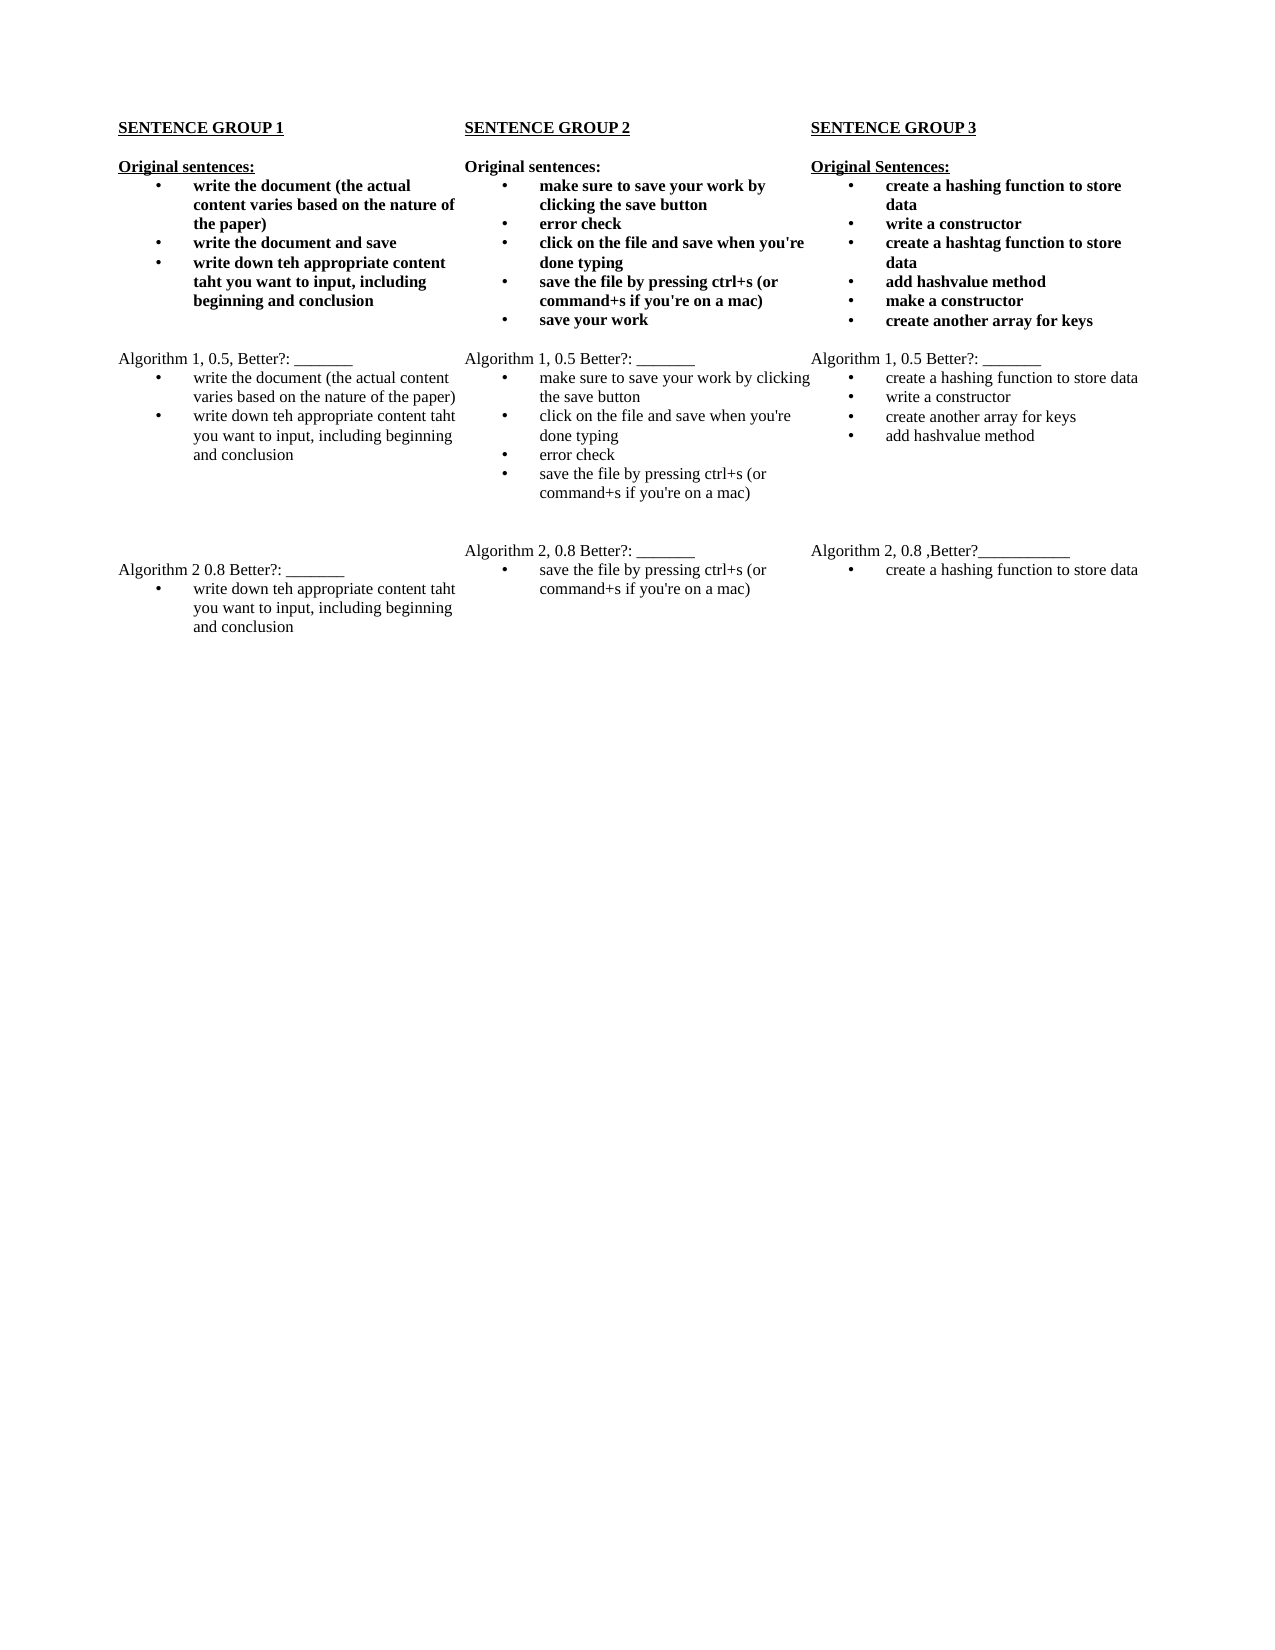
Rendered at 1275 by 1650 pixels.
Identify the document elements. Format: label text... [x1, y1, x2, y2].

list add hashvalue method [848, 426, 1157, 445]
text SENTENCE GROUP 2 [464, 118, 811, 137]
list error check [502, 445, 811, 464]
list error check [502, 214, 811, 233]
list save the file by pressing ctrl+s (or command+s if you're on a mac) [502, 560, 811, 598]
list write down teh appropriate content taht you want to input, including beginning and conclusion [156, 406, 464, 464]
list save the file by pressing ctrl+s (or command+s if you're on a mac) [502, 464, 811, 502]
list save the file by pressing ctrl+s (or command+s if you're on a mac) [502, 272, 811, 310]
list write the document and save [156, 233, 464, 252]
list click on the file and save when you're done typing [502, 406, 811, 445]
list create a hashtag function to store data [848, 233, 1157, 272]
list write the document (the actual content varies based on the nature of the paper) [156, 368, 464, 406]
text Original sentences: [464, 156, 811, 176]
list create another array for keys [848, 406, 1157, 426]
text SENTENCE GROUP 3 [811, 118, 1157, 137]
list add hashvalue method [848, 272, 1157, 291]
text Algorithm 2, 0.8 Better?: _______ [464, 541, 811, 560]
list write down teh appropriate content taht you want to input, including beginning and conclusion [156, 579, 464, 636]
list make a constructor [848, 291, 1157, 310]
list write a constructor [848, 387, 1157, 406]
list click on the file and save when you're done typing [502, 233, 811, 272]
list save your work [502, 310, 811, 329]
list create a hashing function to store data [848, 176, 1157, 214]
text Original sentences: [118, 156, 464, 176]
list make sure to save your work by clicking the save button [502, 368, 811, 406]
text Algorithm 2, 0.8 ,Better?___________ [811, 541, 1157, 560]
list write a constructor [848, 214, 1157, 233]
text Algorithm 1, 0.5 Better?: _______ [811, 349, 1157, 368]
text Algorithm 2 0.8 Better?: _______ [118, 559, 464, 579]
text Algorithm 1, 0.5, Better?: _______ [118, 348, 464, 368]
list write down teh appropriate content taht you want to input, including beginning and conclusion [156, 252, 464, 310]
list write the document (the actual content varies based on the nature of the paper) [156, 176, 464, 233]
list make sure to save your work by clicking the save button [502, 176, 811, 214]
text Original Sentences: [811, 156, 1157, 176]
text Algorithm 1, 0.5 Better?: _______ [464, 349, 811, 368]
text SENTENCE GROUP 1 [118, 118, 464, 137]
list create another array for keys [848, 310, 1157, 329]
list create a hashing function to store data [848, 368, 1157, 387]
list create a hashing function to store data [848, 560, 1157, 579]
